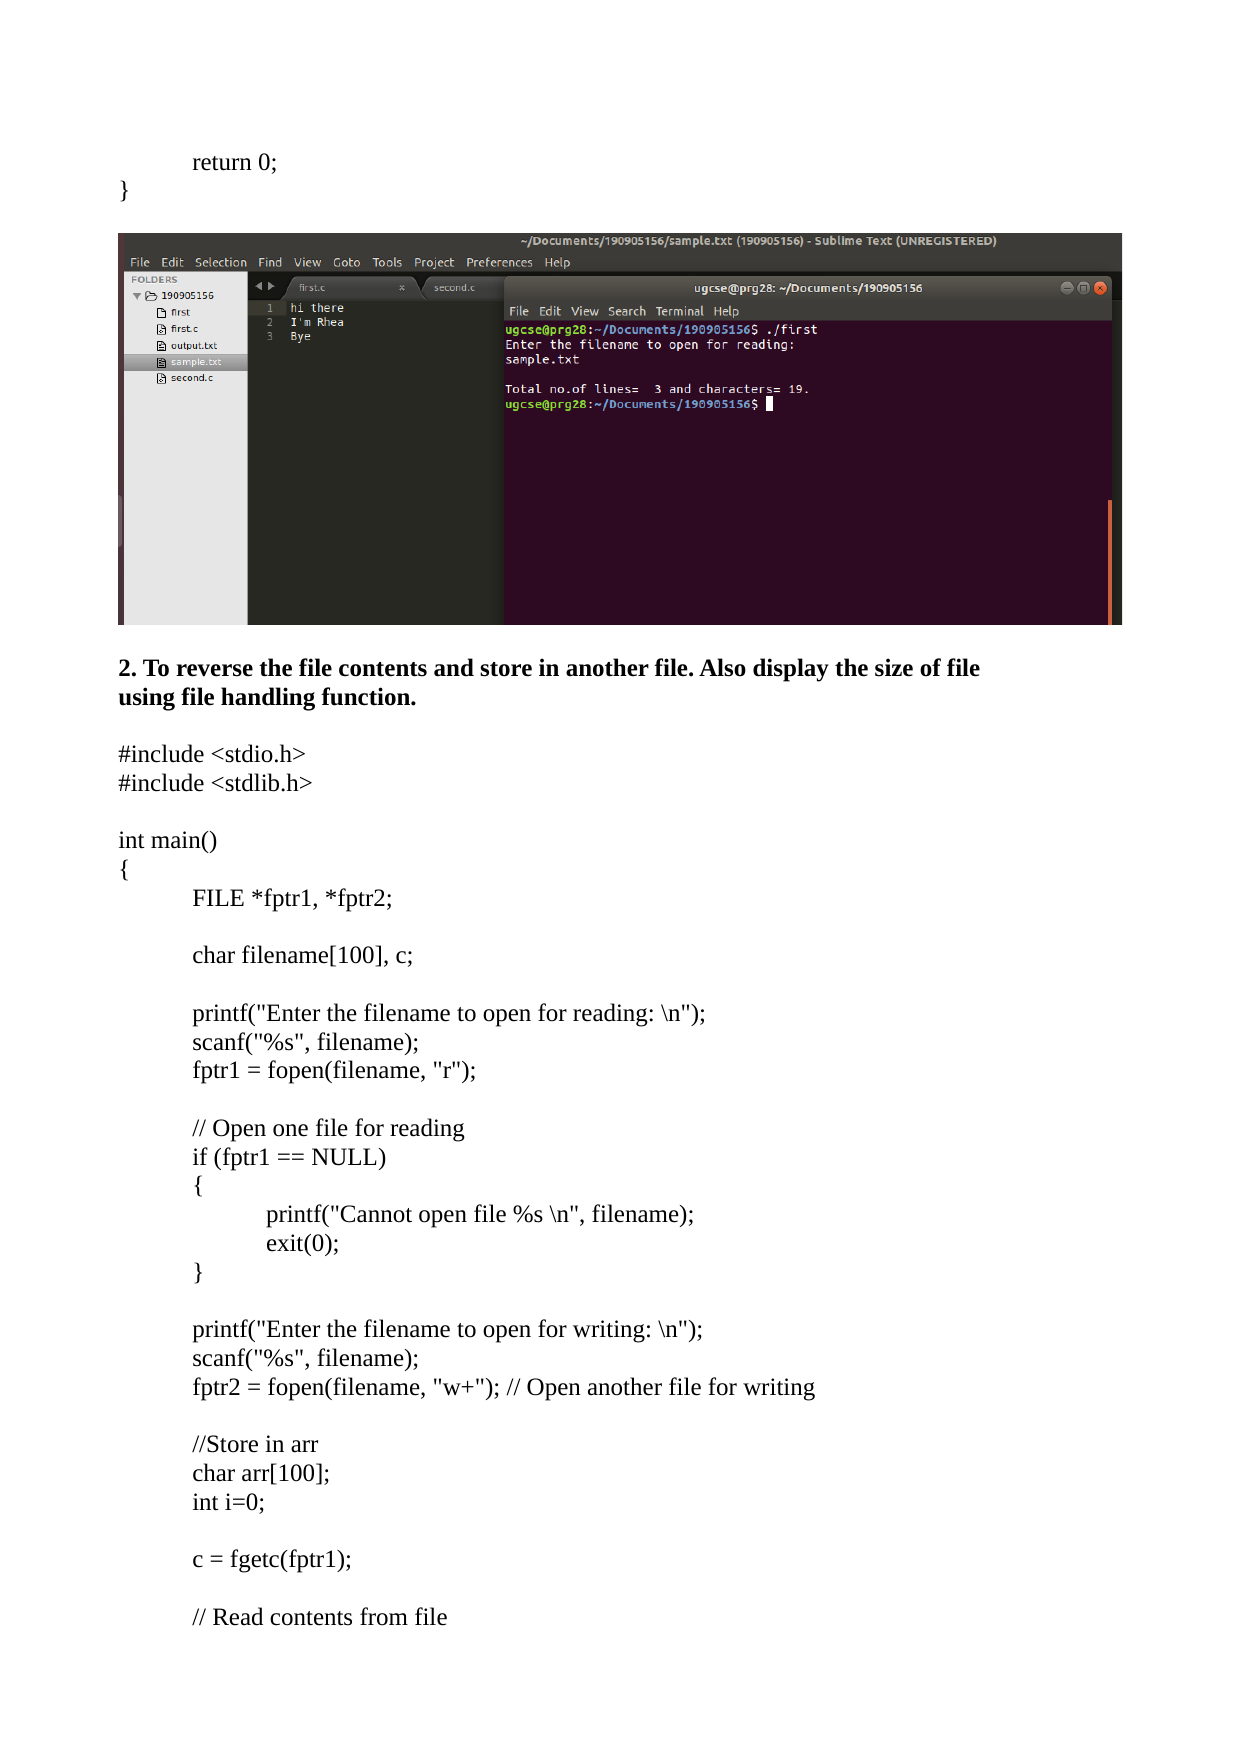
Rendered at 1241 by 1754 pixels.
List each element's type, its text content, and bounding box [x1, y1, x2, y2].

text using file handling function. [118, 682, 1122, 711]
text scanf("%s", filename); [118, 1343, 1122, 1372]
text char filename[100], c; [118, 941, 1122, 969]
text { [118, 854, 1122, 883]
text FILE *fptr1, *fptr2; [118, 883, 1122, 912]
text if (fptr1 == NULL) [118, 1142, 1122, 1171]
text { [118, 1171, 1122, 1199]
text printf("Enter the filename to open for writing: \n"); [118, 1314, 1122, 1343]
text } [118, 176, 1122, 204]
text // Open one file for reading [118, 1113, 1122, 1142]
text return 0; [118, 147, 1122, 176]
text c = fgetc(fptr1); [118, 1544, 1122, 1573]
text fptr1 = fopen(filename, "r"); [118, 1056, 1122, 1084]
text char arr[100]; [118, 1458, 1122, 1487]
text fptr2 = fopen(filename, "w+"); // Open another file for writing [118, 1372, 1122, 1401]
text int i=0; [118, 1487, 1122, 1516]
text exit(0); [118, 1228, 1122, 1257]
text int main() [118, 826, 1122, 854]
text // Read contents from file [118, 1602, 1122, 1631]
text #include <stdio.h> [118, 739, 1122, 768]
text printf("Enter the filename to open for reading: \n"); [118, 998, 1122, 1027]
text scanf("%s", filename); [118, 1027, 1122, 1056]
text 2. To reverse the file contents and store in another file. Also display the size of file [118, 653, 1122, 682]
picture [118, 233, 1123, 625]
text printf("Cannot open file %s \n", filename); [118, 1199, 1122, 1228]
text } [118, 1257, 1122, 1286]
text #include <stdlib.h> [118, 768, 1122, 797]
text //Store in arr [118, 1429, 1122, 1458]
